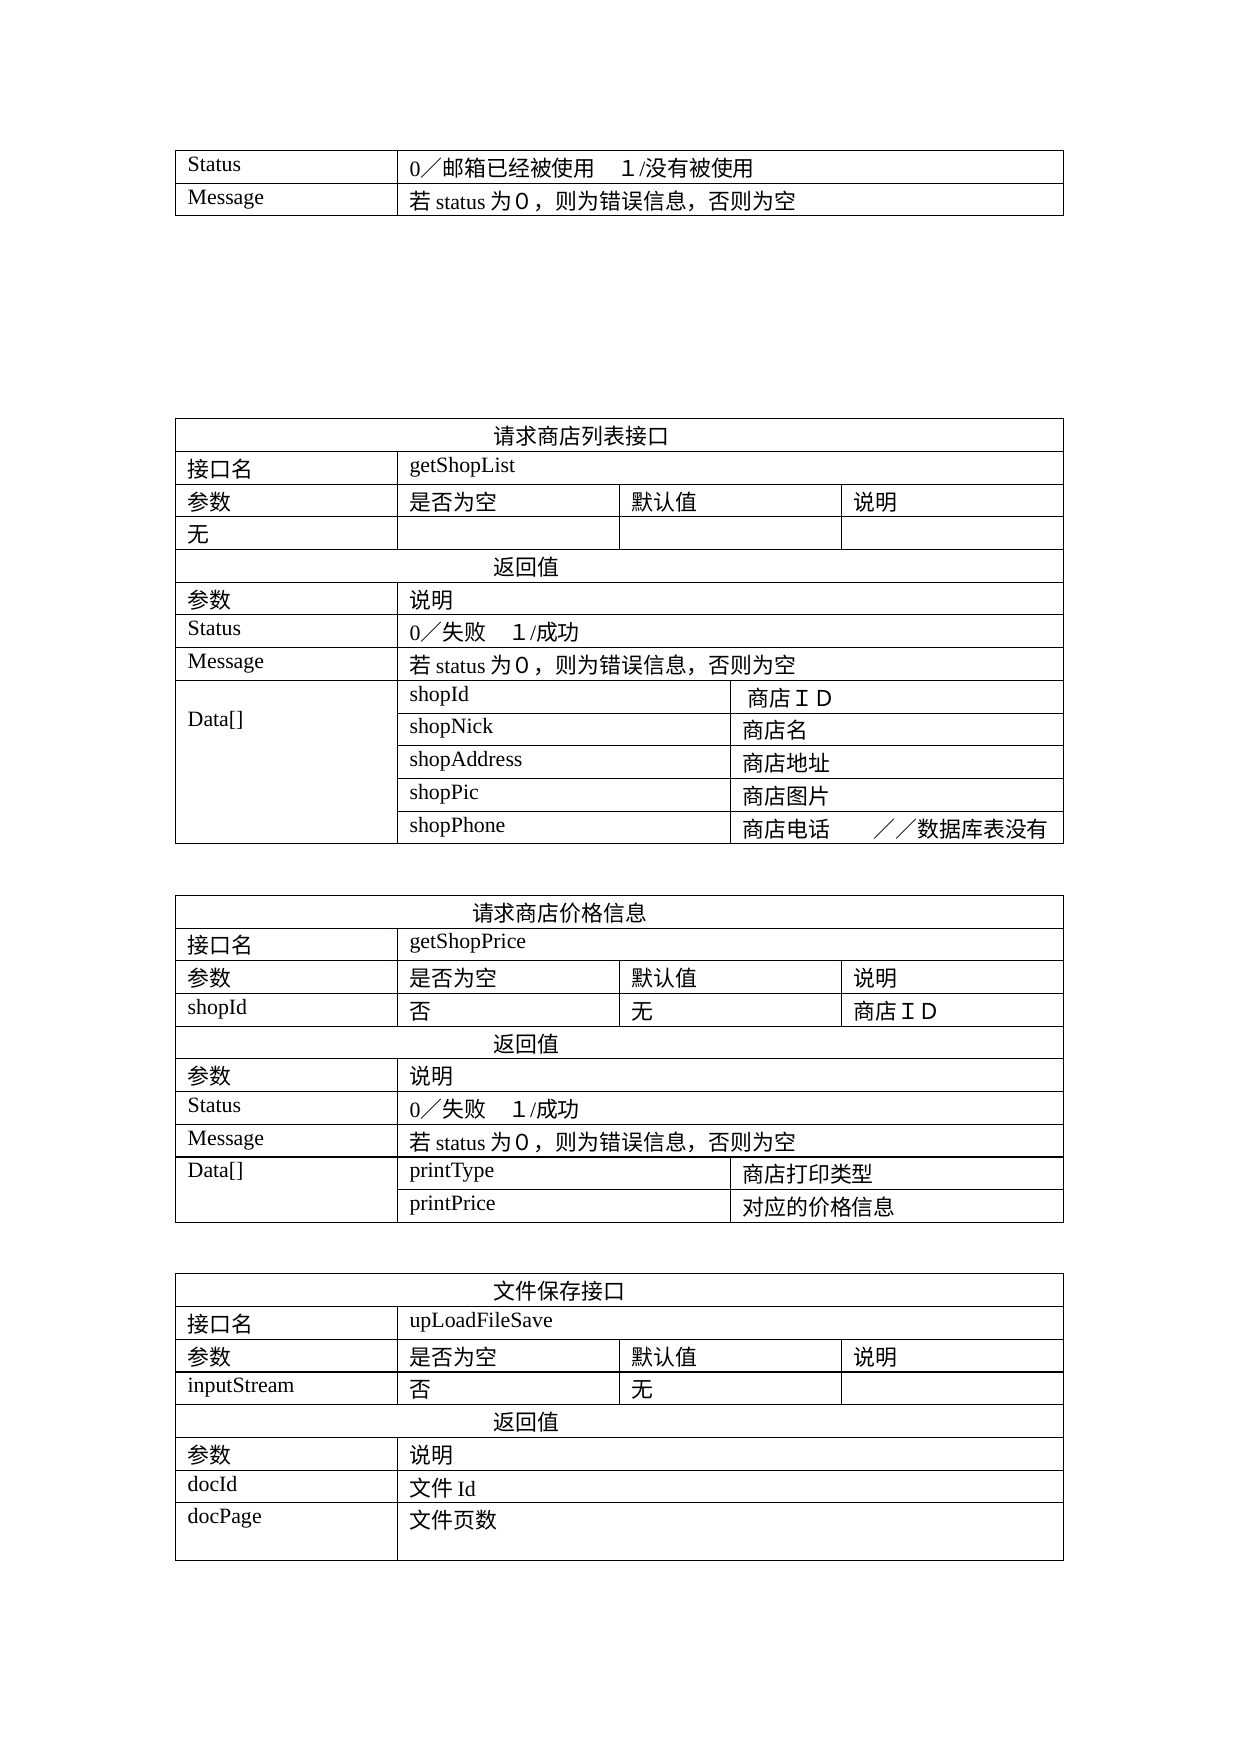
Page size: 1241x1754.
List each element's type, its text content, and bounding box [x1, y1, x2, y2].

table_cell 参数 [176, 1059, 397, 1091]
table_cell 说明 [842, 961, 1063, 993]
table_cell [842, 1373, 1063, 1404]
table_cell 商店名 [731, 714, 1063, 745]
table_cell Message [176, 648, 397, 680]
table_cell 说明 [398, 583, 1063, 614]
table_cell 返回值 [176, 550, 1063, 582]
table_cell Data[] [176, 681, 397, 843]
table_cell 是否为空 [398, 1340, 619, 1371]
table_cell Message [176, 184, 397, 215]
table_cell 说明 [842, 1340, 1063, 1371]
table_cell inputStream [176, 1373, 397, 1404]
table_cell 商店图片 [731, 779, 1063, 811]
table_cell 商店电话 ／／数据库表没有 [731, 812, 1063, 843]
table_cell shopNick [398, 714, 730, 745]
table_cell 参数 [176, 961, 397, 993]
table_cell 商店打印类型 [731, 1158, 1063, 1189]
table_cell 接口名 [176, 929, 397, 960]
table_cell 文件Id [398, 1471, 1063, 1502]
table_cell 对应的价格信息 [731, 1190, 1063, 1222]
table_cell 参数 [176, 583, 397, 614]
table_cell 默认值 [620, 961, 841, 993]
table_cell 默认值 [620, 1340, 841, 1371]
table_cell docId [176, 1471, 397, 1502]
table_cell [842, 517, 1063, 549]
table_cell Message [176, 1125, 397, 1156]
table_cell 说明 [842, 485, 1063, 516]
table_cell 接口名 [176, 452, 397, 483]
table_cell 商店ＩＤ [842, 994, 1063, 1026]
table_cell 若status为０，则为错误信息，否则为空 [398, 648, 1063, 680]
table_cell 否 [398, 994, 619, 1026]
table_cell 0／失败 １/成功 [398, 1092, 1063, 1124]
table_cell 参数 [176, 485, 397, 516]
table_cell 0／失败 １/成功 [398, 615, 1063, 647]
table_cell shopPhone [398, 812, 730, 843]
table_cell Status [176, 151, 397, 183]
table_cell 参数 [176, 1438, 397, 1469]
table_cell Status [176, 1092, 397, 1124]
table_cell shopId [176, 994, 397, 1026]
table_header 请求商店价格信息 [176, 896, 1063, 927]
table_cell Status [176, 615, 397, 647]
table_cell 是否为空 [398, 961, 619, 993]
table_cell 返回值 [176, 1405, 1063, 1437]
table_cell upLoadFileSave [398, 1307, 1063, 1339]
table_cell 接口名 [176, 1307, 397, 1339]
table_cell [620, 517, 841, 549]
table_cell 商店地址 [731, 746, 1063, 778]
table_header 文件保存接口 [176, 1274, 1063, 1306]
table_cell Data[] [176, 1158, 397, 1222]
table_cell 否 [398, 1373, 619, 1404]
table_cell 说明 [398, 1438, 1063, 1469]
table_cell 默认值 [620, 485, 841, 516]
table_cell 返回值 [176, 1027, 1063, 1058]
table_cell 说明 [398, 1059, 1063, 1091]
table_cell shopPic [398, 779, 730, 811]
table_cell docPage [176, 1503, 397, 1560]
table_cell getShopList [398, 452, 1063, 483]
table_cell 是否为空 [398, 485, 619, 516]
table_cell 无 [620, 994, 841, 1026]
table_cell getShopPrice [398, 929, 1063, 960]
table_cell shopAddress [398, 746, 730, 778]
table_cell 文件页数 [398, 1503, 1063, 1560]
table_cell 若status为０，则为错误信息，否则为空 [398, 1125, 1063, 1156]
table_cell 无 [176, 517, 397, 549]
table_cell shopId [398, 681, 730, 712]
table_cell 参数 [176, 1340, 397, 1371]
table_cell 无 [620, 1373, 841, 1404]
table_cell printPrice [398, 1190, 730, 1222]
table_cell 若status为０，则为错误信息，否则为空 [398, 184, 1063, 215]
table_cell 商店ＩＤ [731, 681, 1063, 712]
table_cell 0／邮箱已经被使用 １/没有被使用 [398, 151, 1063, 183]
table_header 请求商店列表接口 [176, 419, 1063, 451]
table_cell printType [398, 1158, 730, 1189]
table_cell [398, 517, 619, 549]
